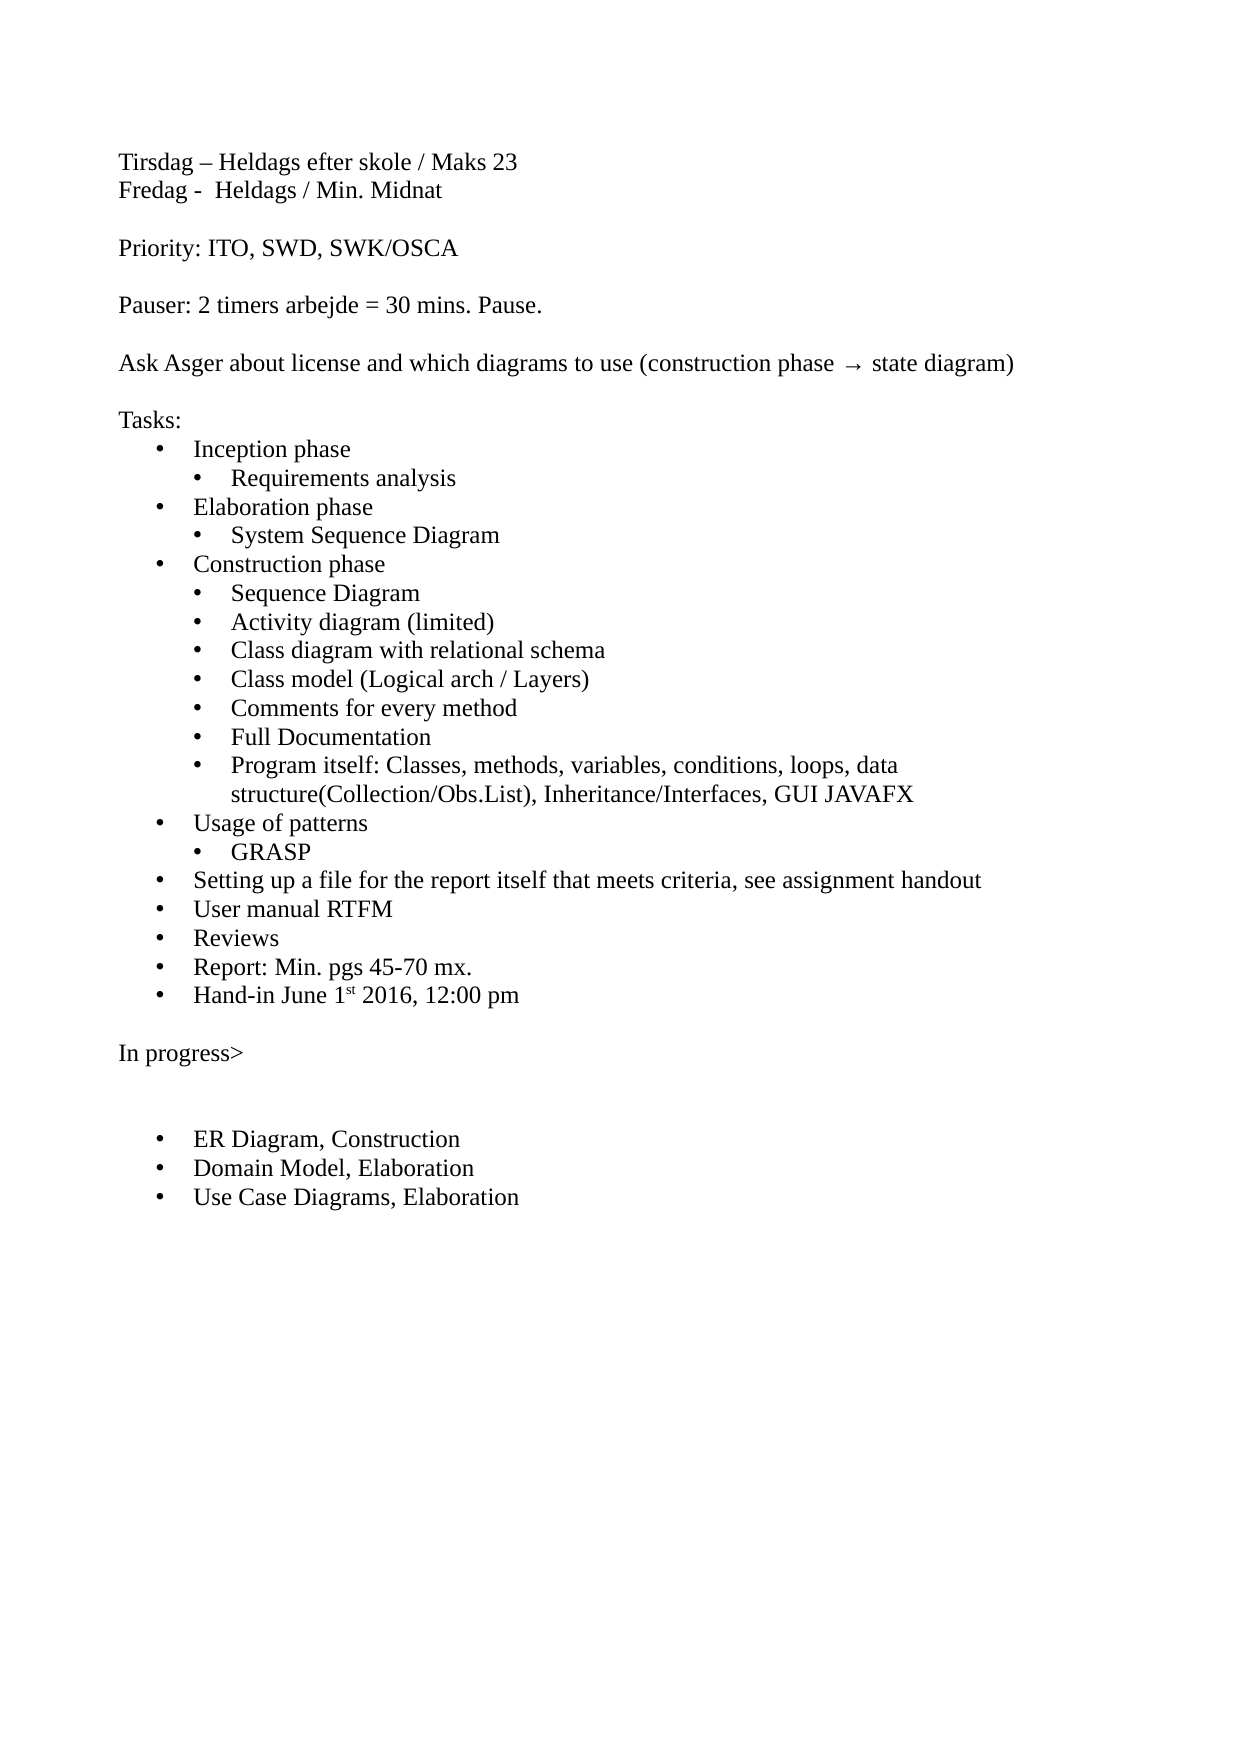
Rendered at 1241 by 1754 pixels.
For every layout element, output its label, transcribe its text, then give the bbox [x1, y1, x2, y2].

list Setting up a file for the report itself that meets criteria, see assignment handout [156, 866, 1122, 894]
list Reviews [156, 923, 1122, 952]
list Activity diagram (limited) [193, 607, 1122, 636]
list Class diagram with relational schema [193, 636, 1122, 664]
list Program itself: Classes, methods, variables, conditions, loops, data structure(Collection/Obs.List), Inheritance/Interfaces, GUI JAVAFX [193, 751, 1122, 808]
text Tirsdag – Heldags efter skole / Maks 23 [118, 147, 1122, 176]
list Elaboration phase [156, 492, 1122, 521]
list Sequence Diagram [193, 578, 1122, 607]
list Domain Model, Elaboration [156, 1153, 1122, 1182]
text Ask Asger about license and which diagrams to use (construction phase → state diagram) [118, 348, 1122, 377]
list System Sequence Diagram [193, 521, 1122, 549]
list Construction phase [156, 549, 1122, 578]
text Tasks: [118, 406, 1122, 434]
list Class model (Logical arch / Layers) [193, 664, 1122, 693]
list ER Diagram, Construction [156, 1124, 1122, 1153]
list Comments for every method [193, 693, 1122, 722]
list Hand-in June 1st 2016, 12:00 pm [156, 981, 1122, 1009]
list Report: Min. pgs 45-70 mx. [156, 952, 1122, 981]
list User manual RTFM [156, 894, 1122, 923]
text Priority: ITO, SWD, SWK/OSCA [118, 233, 1122, 262]
list Usage of patterns [156, 808, 1122, 837]
list Inception phase [156, 434, 1122, 463]
list Requirements analysis [193, 463, 1122, 492]
list GRASP [193, 837, 1122, 866]
list Full Documentation [193, 722, 1122, 751]
text Fredag - Heldags / Min. Midnat [118, 176, 1122, 204]
text In progress> [118, 1038, 1122, 1067]
text Pauser: 2 timers arbejde = 30 mins. Pause. [118, 291, 1122, 319]
list Use Case Diagrams, Elaboration [156, 1182, 1122, 1211]
